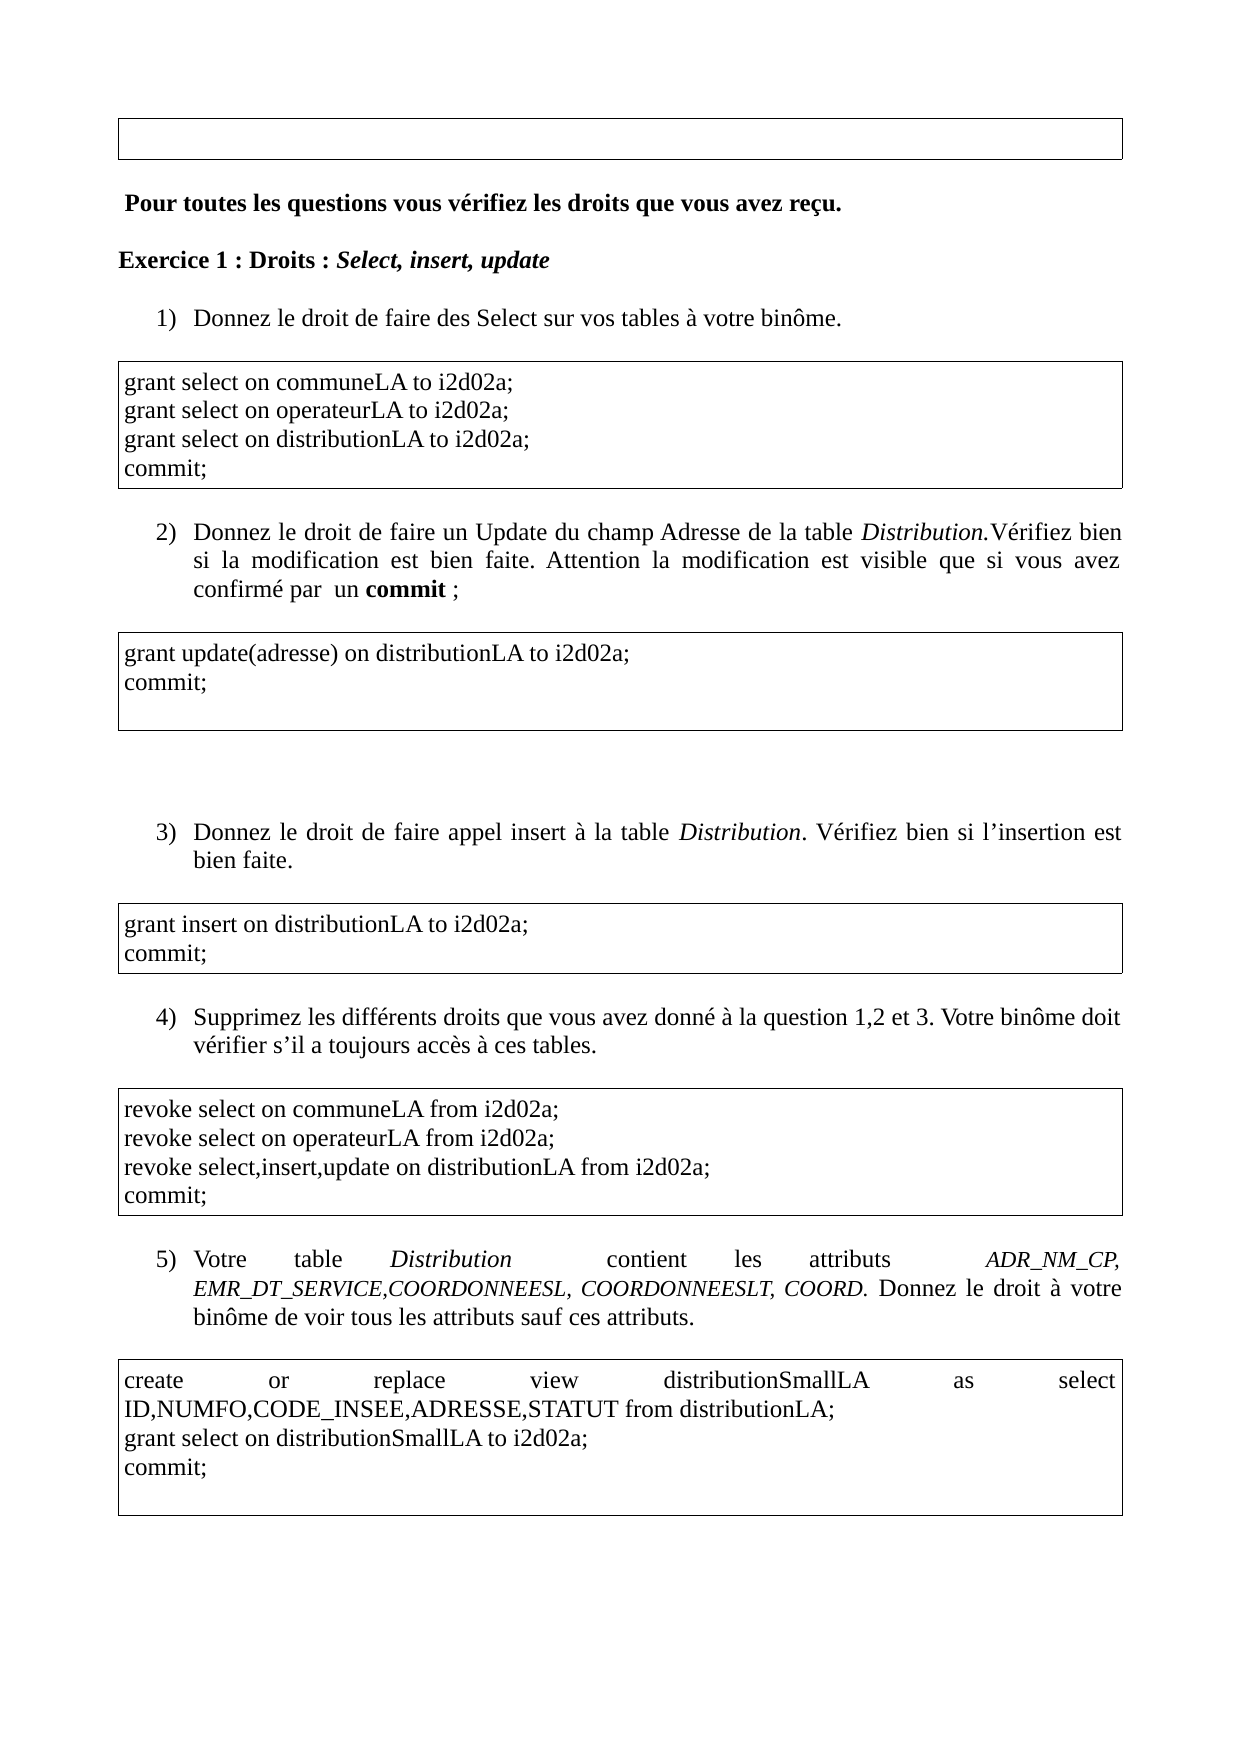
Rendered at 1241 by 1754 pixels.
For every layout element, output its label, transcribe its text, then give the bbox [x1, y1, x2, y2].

table_header [119, 119, 1122, 159]
text Pour toutes les questions vous vérifiez les droits que vous avez reçu. [118, 188, 1122, 217]
list Donnez le droit de faire appel insert à la table Distribution. Vérifiez bien si l’insertion est bien faite. [156, 817, 1122, 874]
table_header create or replace view distributionSmallLA as select ID,NUMFO,CODE_INSEE,ADRESSE,STATUT from distributionLA; grant select on distributionSmallLA to i2d02a; commit; [119, 1360, 1122, 1515]
table_header revoke select on communeLA from i2d02a; revoke select on operateurLA from i2d02a; revoke select,insert,update on distributionLA from i2d02a; commit; [119, 1089, 1122, 1215]
table_header grant update(adresse) on distributionLA to i2d02a; commit; [119, 633, 1122, 730]
table_header grant insert on distributionLA to i2d02a; commit; [119, 904, 1122, 973]
list Votre table Distribution contient les attributs ADR_NM_CP, EMR_DT_SERVICE,COORDONNEESL, COORDONNEESLT, COORD. Donnez le droit à votre binôme de voir tous les attributs sauf ces attributs. [156, 1244, 1122, 1331]
text Exercice 1 : Droits : Select, insert, update [118, 246, 1122, 274]
table_header grant select on communeLA to i2d02a; grant select on operateurLA to i2d02a; grant select on distributionLA to i2d02a; commit; [119, 362, 1122, 488]
list Supprimez les différents droits que vous avez donné à la question 1,2 et 3. Votre binôme doit vérifier s’il a toujours accès à ces tables. [156, 1002, 1122, 1059]
list Donnez le droit de faire des Select sur vos tables à votre binôme. [156, 303, 1122, 332]
list Donnez le droit de faire un Update du champ Adresse de la table Distribution.Vérifiez bien si la modification est bien faite. Attention la modification est visible que si vous avez confirmé par un commit ; [156, 517, 1122, 603]
